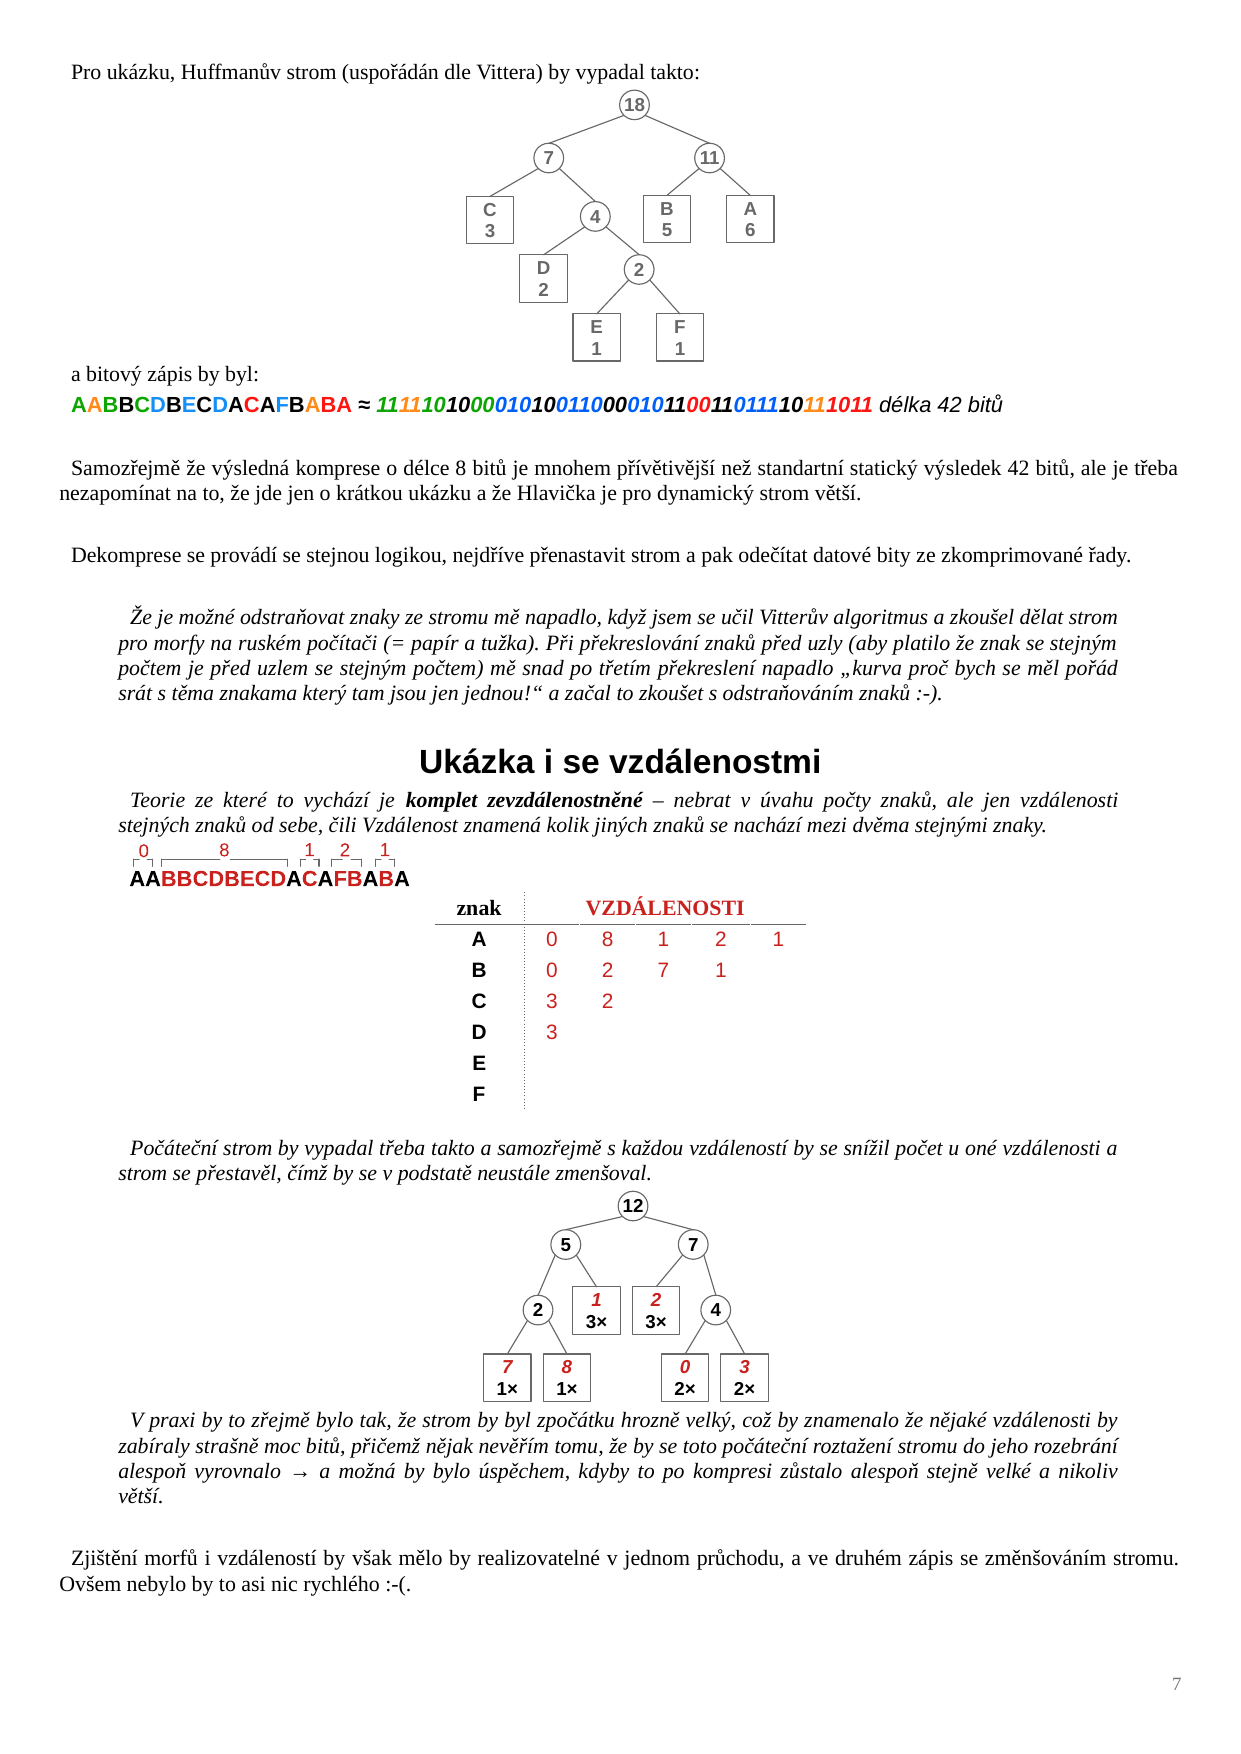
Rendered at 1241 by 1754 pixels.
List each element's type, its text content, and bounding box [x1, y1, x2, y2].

text Zjištění morfů i vzdáleností by však mělo by realizovatelné v jednom průchodu, a ve druhém zápis se změnšováním stromu. Ovšem nebylo by to asi nic rychlého :-(. [59, 1545, 1181, 1596]
text AABBCDBECDACAFBABA ≈ 111110100001010011000010110011011110111011 délka 42 bitů [59, 392, 1181, 417]
subtitle Ukázka i se vzdálenostmi [59, 742, 1181, 781]
table_cell [692, 1080, 750, 1110]
table_cell [524, 1049, 579, 1079]
table_cell 2 [692, 925, 750, 954]
text Samozřejmě že výsledná komprese o délce 8 bitů je mnohem přívětivější než standartní statický výsledek 42 bitů, ale je třeba nezapomínat na to, že jde jen o krátkou ukázku a že Hlavička je pro dynamický strom větší. [59, 454, 1181, 505]
table_cell 1 [751, 925, 806, 954]
table_cell F [435, 1080, 524, 1110]
table_cell [751, 987, 806, 1017]
table_cell 1 [692, 956, 750, 986]
table_cell 1 [636, 925, 691, 954]
table_cell [524, 1080, 579, 1110]
table_header VZDÁLENOSTI [524, 893, 806, 923]
table_cell 7 [636, 956, 691, 986]
table_cell 0 [524, 956, 579, 986]
table_cell C [435, 987, 524, 1017]
table_cell 8 [580, 925, 635, 954]
table_cell [751, 1018, 806, 1048]
table_cell E [435, 1049, 524, 1079]
table_cell [692, 987, 750, 1017]
table_cell [636, 1018, 691, 1048]
text Pro ukázku, Huffmanův strom (uspořádán dle Vittera) by vypadal takto: [59, 59, 1181, 84]
table_cell [580, 1080, 635, 1110]
table_header znak [435, 893, 524, 923]
table_cell 0 [524, 925, 579, 954]
table_cell 2 [580, 987, 635, 1017]
text a bitový zápis by byl: [59, 361, 1181, 386]
table_cell [751, 956, 806, 986]
text V praxi by to zřejmě bylo tak, že strom by byl zpočátku hrozně velký, což by znamenalo že nějaké vzdálenosti by zabíraly strašně moc bitů, přičemž nějak nevěřím tomu, že by se toto počáteční roztažení stromu do jeho rozebrání alespoň vyrovnalo → a možná by bylo úspěchem, kdyby to po kompresi zůstalo alespoň stejně velké a nikoliv větší. [118, 1407, 1122, 1508]
table_cell [692, 1018, 750, 1048]
table_cell 3 [524, 1018, 579, 1048]
table_cell [636, 987, 691, 1017]
text Že je možné odstraňovat znaky ze stromu mě napadlo, když jsem se učil Vitterův algoritmus a zkoušel dělat strom pro morfy na ruském počítači (= papír a tužka). Při překreslování znaků před uzly (aby platilo že znak se stejným počtem je před uzlem se stejným počtem) mě snad po třetím překreslení napadlo „kurva proč bych se měl pořád srát s těma znakama který tam jsou jen jednou!“ a začal to zkoušet s odstraňováním znaků :-). [118, 604, 1122, 705]
table_cell [580, 1049, 635, 1079]
table_cell [636, 1049, 691, 1079]
table_cell [751, 1049, 806, 1079]
table_cell A [435, 925, 524, 954]
table_cell 3 [524, 987, 579, 1017]
table_cell [751, 1080, 806, 1110]
table_cell [636, 1080, 691, 1110]
text Počáteční strom by vypadal třeba takto a samozřejmě s každou vzdáleností by se snížil počet u oné vzdálenosti a strom se přestavěl, čímž by se v podstatě neustále zmenšoval. [118, 1135, 1122, 1185]
table_cell B [435, 956, 524, 986]
text Dekomprese se provádí se stejnou logikou, nejdříve přenastavit strom a pak odečítat datové bity ze zkomprimované řady. [59, 542, 1181, 567]
table_cell [692, 1049, 750, 1079]
text Teorie ze které to vychází je komplet zevzdálenostněné – nebrat v úvahu počty znaků, ale jen vzdálenosti stejných znaků od sebe, čili Vzdálenost znamená kolik jiných znaků se nachází mezi dvěma stejnými znaky. [118, 787, 1122, 837]
table_cell 2 [580, 956, 635, 986]
table_cell D [435, 1018, 524, 1048]
table_cell [580, 1018, 635, 1048]
